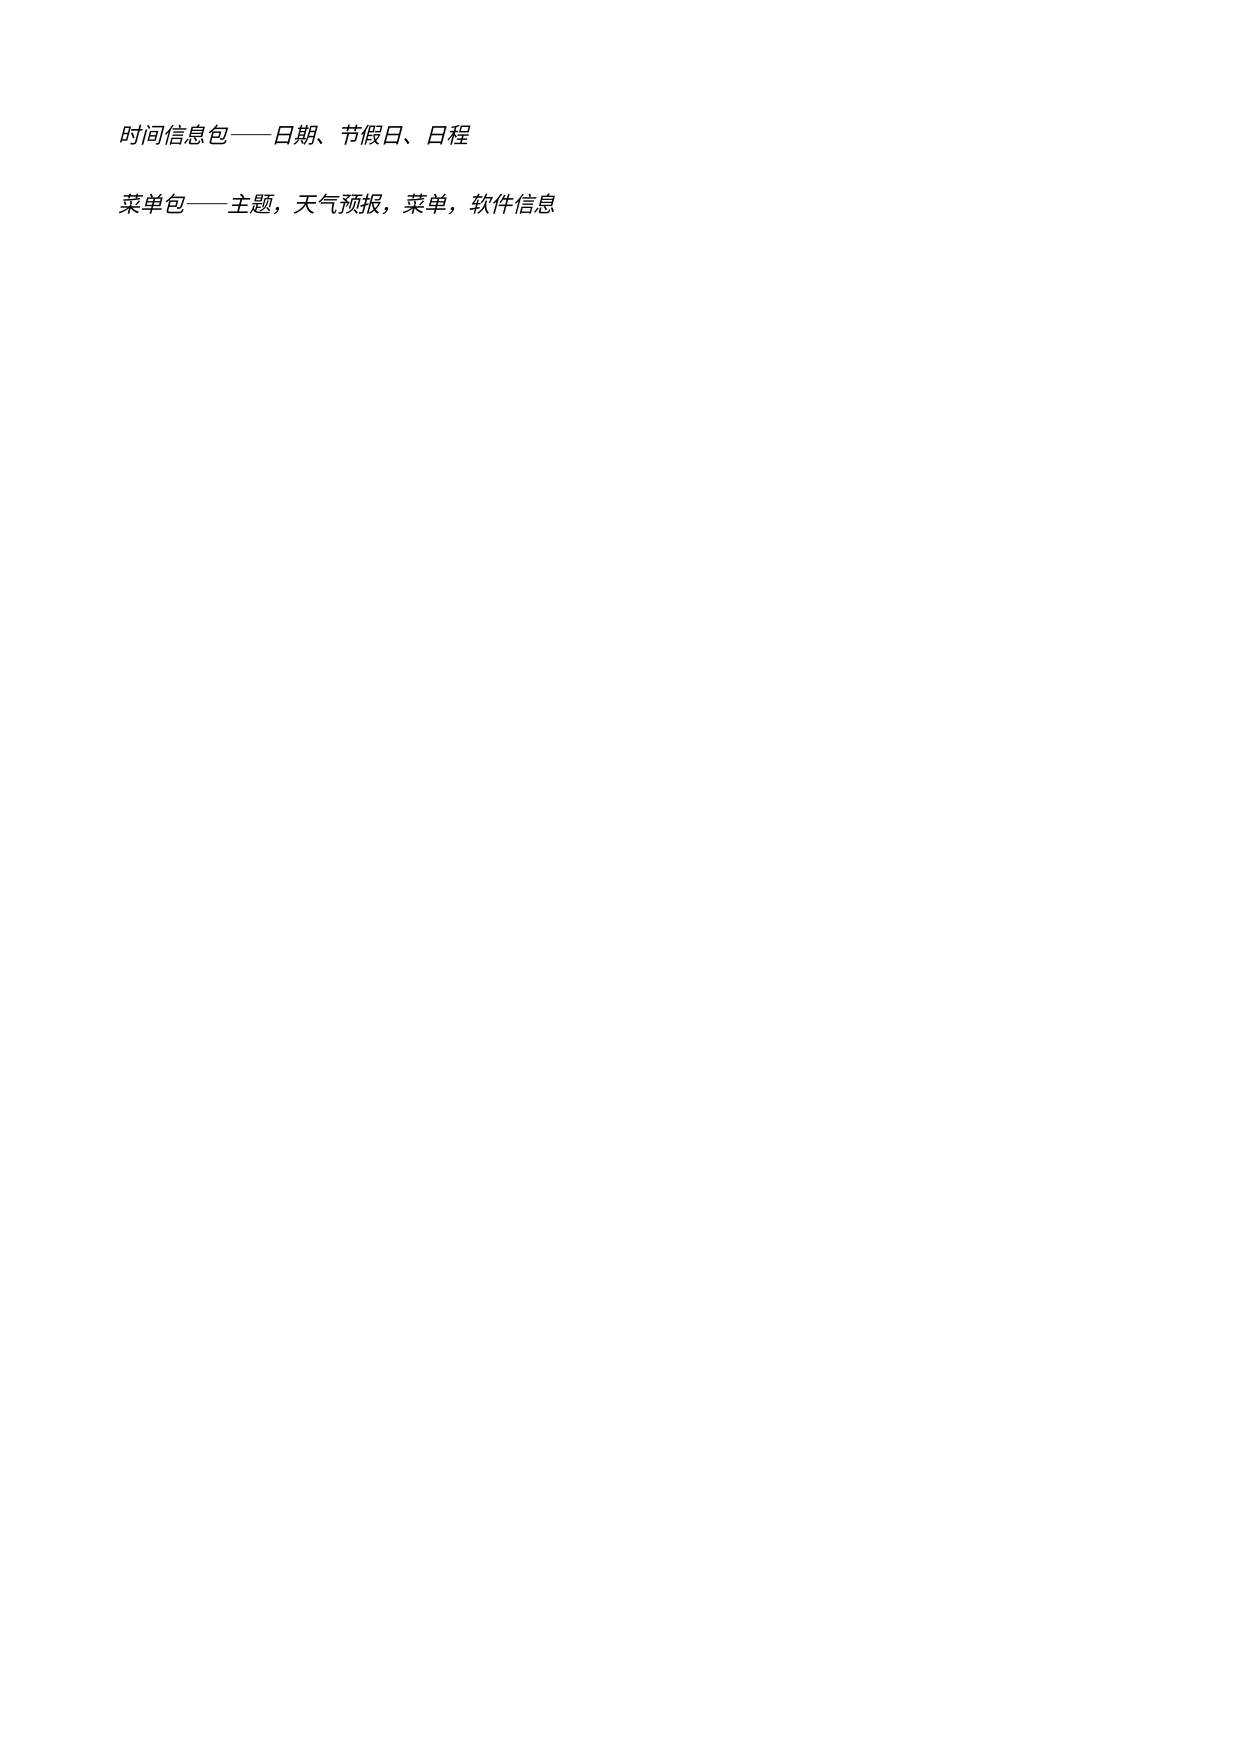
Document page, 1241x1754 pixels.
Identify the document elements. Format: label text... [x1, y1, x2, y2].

text 菜单包——主题，天气预报，菜单，软件信息 [118, 187, 1122, 219]
text 时间信息包——日期、节假日、日程 [118, 118, 1122, 150]
